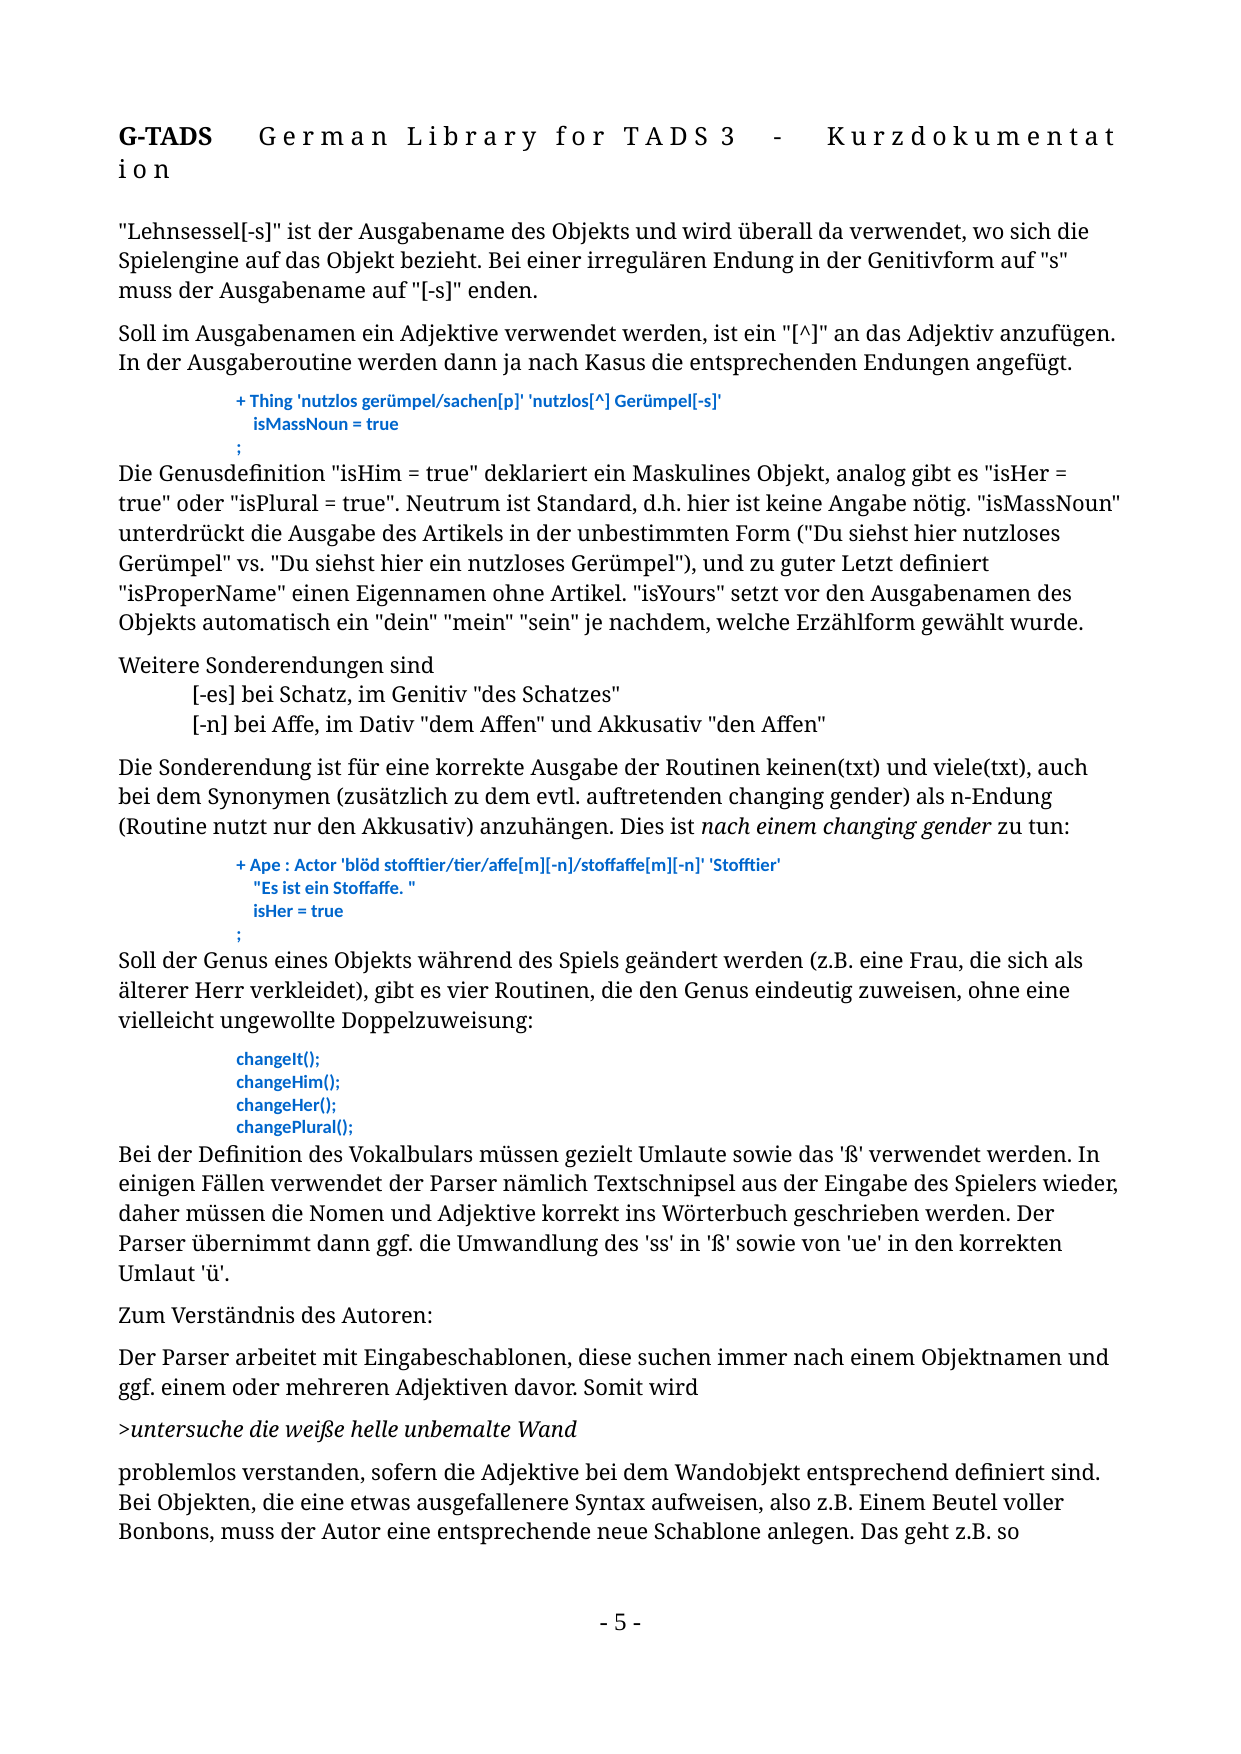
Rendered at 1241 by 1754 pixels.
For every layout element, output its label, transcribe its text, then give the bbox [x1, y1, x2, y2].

text >untersuche die weiße helle unbemalte Wand [118, 1414, 1122, 1444]
text Zum Verständnis des Autoren: [118, 1300, 1122, 1330]
text ; [236, 922, 1122, 945]
text "Es ist ein Stoffaffe. " [236, 876, 1122, 899]
text changeHim(); [236, 1070, 1122, 1093]
text changeIt(); [236, 1047, 1122, 1070]
text isHer = true [236, 899, 1122, 922]
text changeHer(); [236, 1093, 1122, 1116]
text Bei der Definition des Vokalbulars müssen gezielt Umlaute sowie das 'ß' verwendet werden. In einigen Fällen verwendet der Parser nämlich Textschnipsel aus der Eingabe des Spielers wieder, daher müssen die Nomen und Adjektive korrekt ins Wörterbuch geschrieben werden. Der Parser übernimmt dann ggf. die Umwandlung des 'ss' in 'ß' sowie von 'ue' in den korrekten Umlaut 'ü'. [118, 1139, 1122, 1288]
text + Ape : Actor 'blöd stofftier/tier/affe[m][-n]/stoffaffe[m][-n]' 'Stofftier' [236, 853, 1122, 876]
text problemlos verstanden, sofern die Adjektive bei dem Wandobjekt entsprechend definiert sind. Bei Objekten, die eine etwas ausgefallenere Syntax aufweisen, also z.B. Einem Beutel voller Bonbons, muss der Autor eine entsprechende neue Schablone anlegen. Das geht z.B. so [118, 1457, 1122, 1546]
text Soll im Ausgabenamen ein Adjektive verwendet werden, ist ein "[^]" an das Adjektiv anzufügen. In der Ausgaberoutine werden dann ja nach Kasus die entsprechenden Endungen angefügt. [118, 318, 1122, 377]
text Der Parser arbeitet mit Eingabeschablonen, diese suchen immer nach einem Objektnamen und ggf. einem oder mehreren Adjektiven davor. Somit wird [118, 1342, 1122, 1402]
text Weitere Sonderendungen sind [-es] bei Schatz, im Genitiv "des Schatzes" [-n] bei Affe, im Dativ "dem Affen" und Akkusativ "den Affen" [118, 650, 1122, 739]
text changePlural(); [236, 1116, 1122, 1139]
text Die Sonderendung ist für eine korrekte Ausgabe der Routinen keinen(txt) und viele(txt), auch bei dem Synonymen (zusätzlich zu dem evtl. auftretenden changing gender) als n-Endung (Routine nutzt nur den Akkusativ) anzuhängen. Dies ist nach einem changing gender zu tun: [118, 752, 1122, 841]
text "Lehnsessel[-s]" ist der Ausgabename des Objekts und wird überall da verwendet, wo sich die Spielengine auf das Objekt bezieht. Bei einer irregulären Endung in der Genitivform auf "s" muss der Ausgabename auf "[-s]" enden. [118, 216, 1122, 305]
text + Thing 'nutzlos gerümpel/sachen[p]' 'nutzlos[^] Gerümpel[-s]' isMassNoun = true ; [236, 390, 1122, 458]
text Die Genusdefinition "isHim = true" deklariert ein Maskulines Objekt, analog gibt es "isHer = true" oder "isPlural = true". Neutrum ist Standard, d.h. hier ist keine Angabe nötig. "isMassNoun" unterdrückt die Ausgabe des Artikels in der unbestimmten Form ("Du siehst hier nutzloses Gerümpel" vs. "Du siehst hier ein nutzloses Gerümpel"), und zu guter Letzt definiert "isProperName" einen Eigennamen ohne Artikel. "isYours" setzt vor den Ausgabenamen des Objekts automatisch ein "dein" "mein" "sein" je nachdem, welche Erzählform gewählt wurde. [118, 458, 1122, 637]
text Soll der Genus eines Objekts während des Spiels geändert werden (z.B. eine Frau, die sich als älterer Herr verkleidet), gibt es vier Routinen, die den Genus eindeutig zuweisen, ohne eine vielleicht ungewollte Doppelzuweisung: [118, 945, 1122, 1034]
